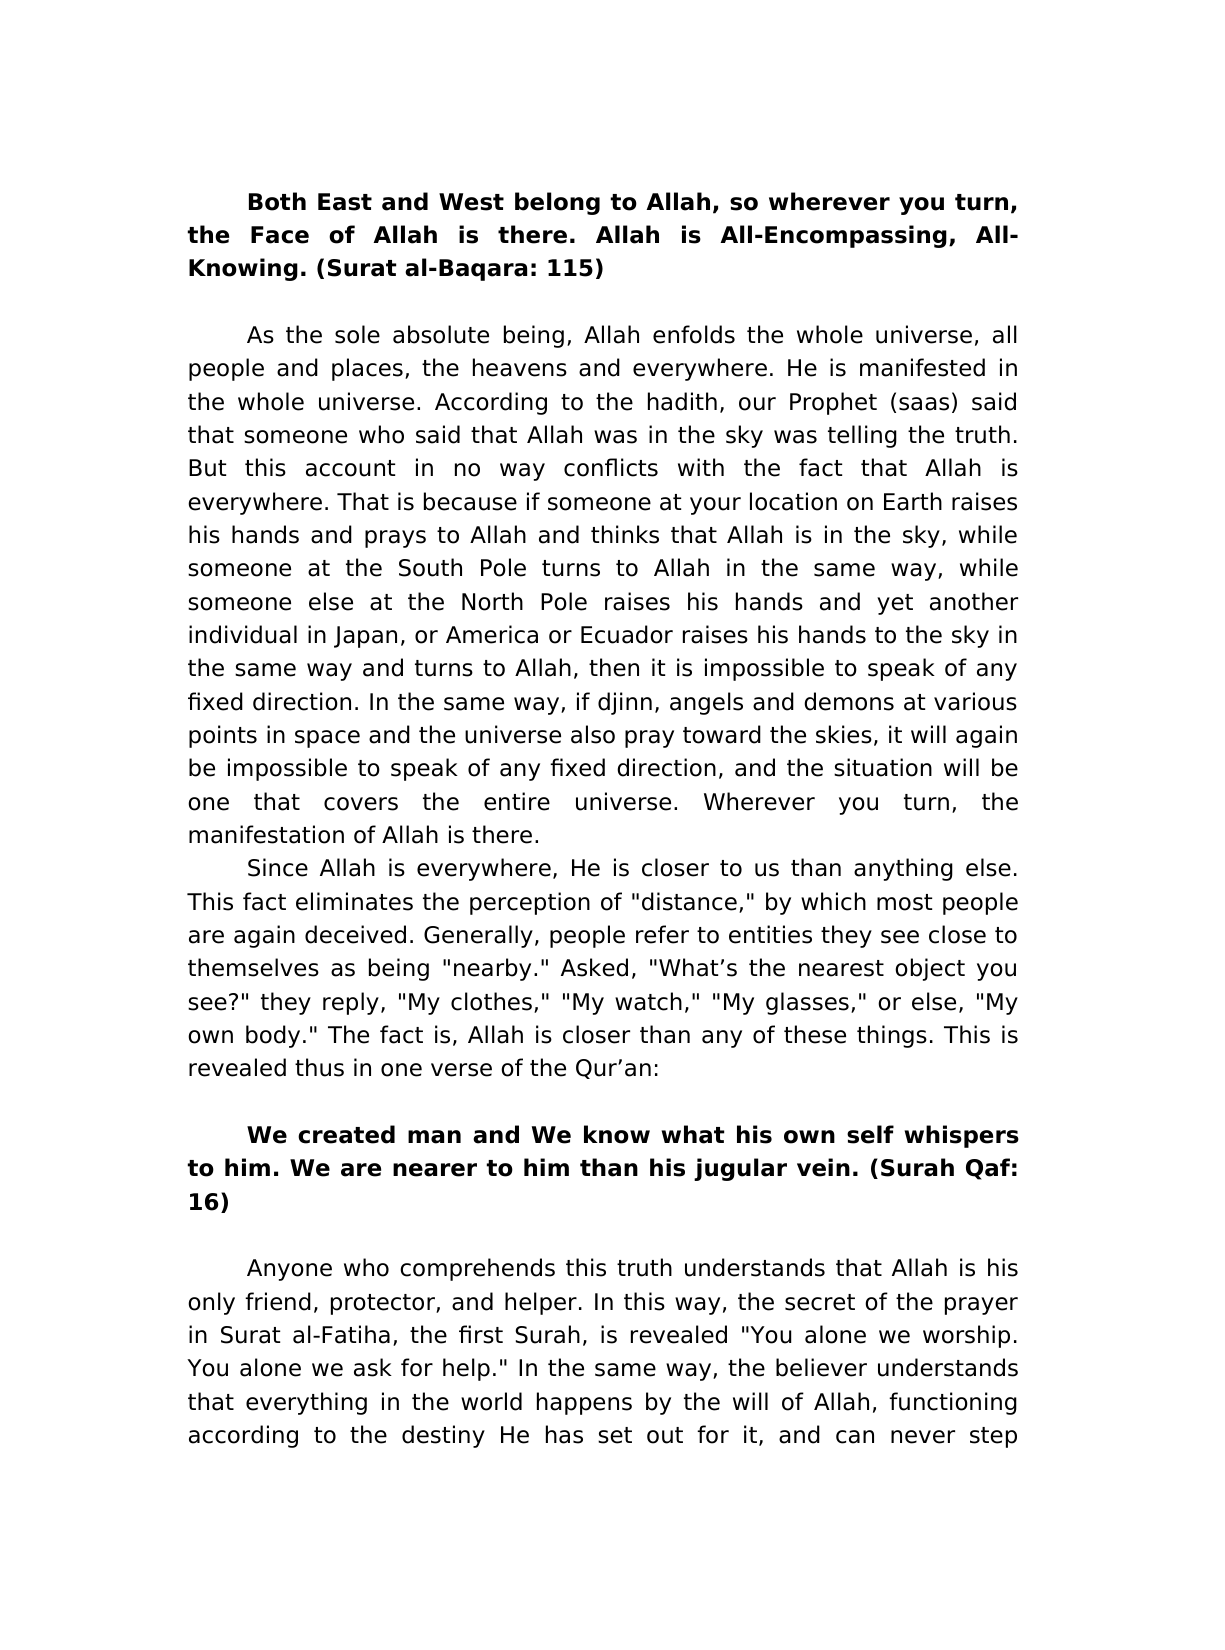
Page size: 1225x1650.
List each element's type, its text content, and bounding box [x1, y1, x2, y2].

text We created man and We know what his own self whispers to him. We are nearer to him than his jugular vein. (Surah Qaf: 16) [187, 1117, 1020, 1217]
text Since Allah is everywhere, He is closer to us than anything else. This fact eliminates the perception of "distance," by which most people are again deceived. Generally, people refer to entities they see close to themselves as being "nearby." Asked, "What’s the nearest object you see?" they reply, "My clothes," "My watch," "My glasses," or else, "My own body." The fact is, Allah is closer than any of these things. This is revealed thus in one verse of the Qur’an: [187, 850, 1020, 1083]
text As the sole absolute being, Allah enfolds the whole universe, all people and places, the heavens and everywhere. He is manifested in the whole universe. According to the hadith, our Prophet (saas) said that someone who said that Allah was in the sky was telling the truth. But this account in no way conflicts with the fact that Allah is everywhere. That is because if someone at your location on Earth raises his hands and prays to Allah and thinks that Allah is in the sky, while someone at the South Pole turns to Allah in the same way, while someone else at the North Pole raises his hands and yet another individual in Japan, or America or Ecuador raises his hands to the sky in the same way and turns to Allah, then it is impossible to speak of any fixed direction. In the same way, if djinn, angels and demons at various points in space and the universe also pray toward the skies, it will again be impossible to speak of any fixed direction, and the situation will be one that covers the entire universe. Wherever you turn, the manifestation of Allah is there. [187, 317, 1020, 850]
text Both East and West belong to Allah, so wherever you turn, the Face of Allah is there. Allah is All-Encompassing, All-Knowing. (Surat al-Baqara: 115) [187, 183, 1020, 283]
text Anyone who comprehends this truth understands that Allah is his only friend, protector, and helper. In this way, the secret of the prayer in Surat al-Fatiha, the first Surah, is revealed "You alone we worship. You alone we ask for help." In the same way, the believer understands that everything in the world happens by the will of Allah, functioning according to the destiny He has set out for it, and can never step [187, 1250, 1020, 1450]
